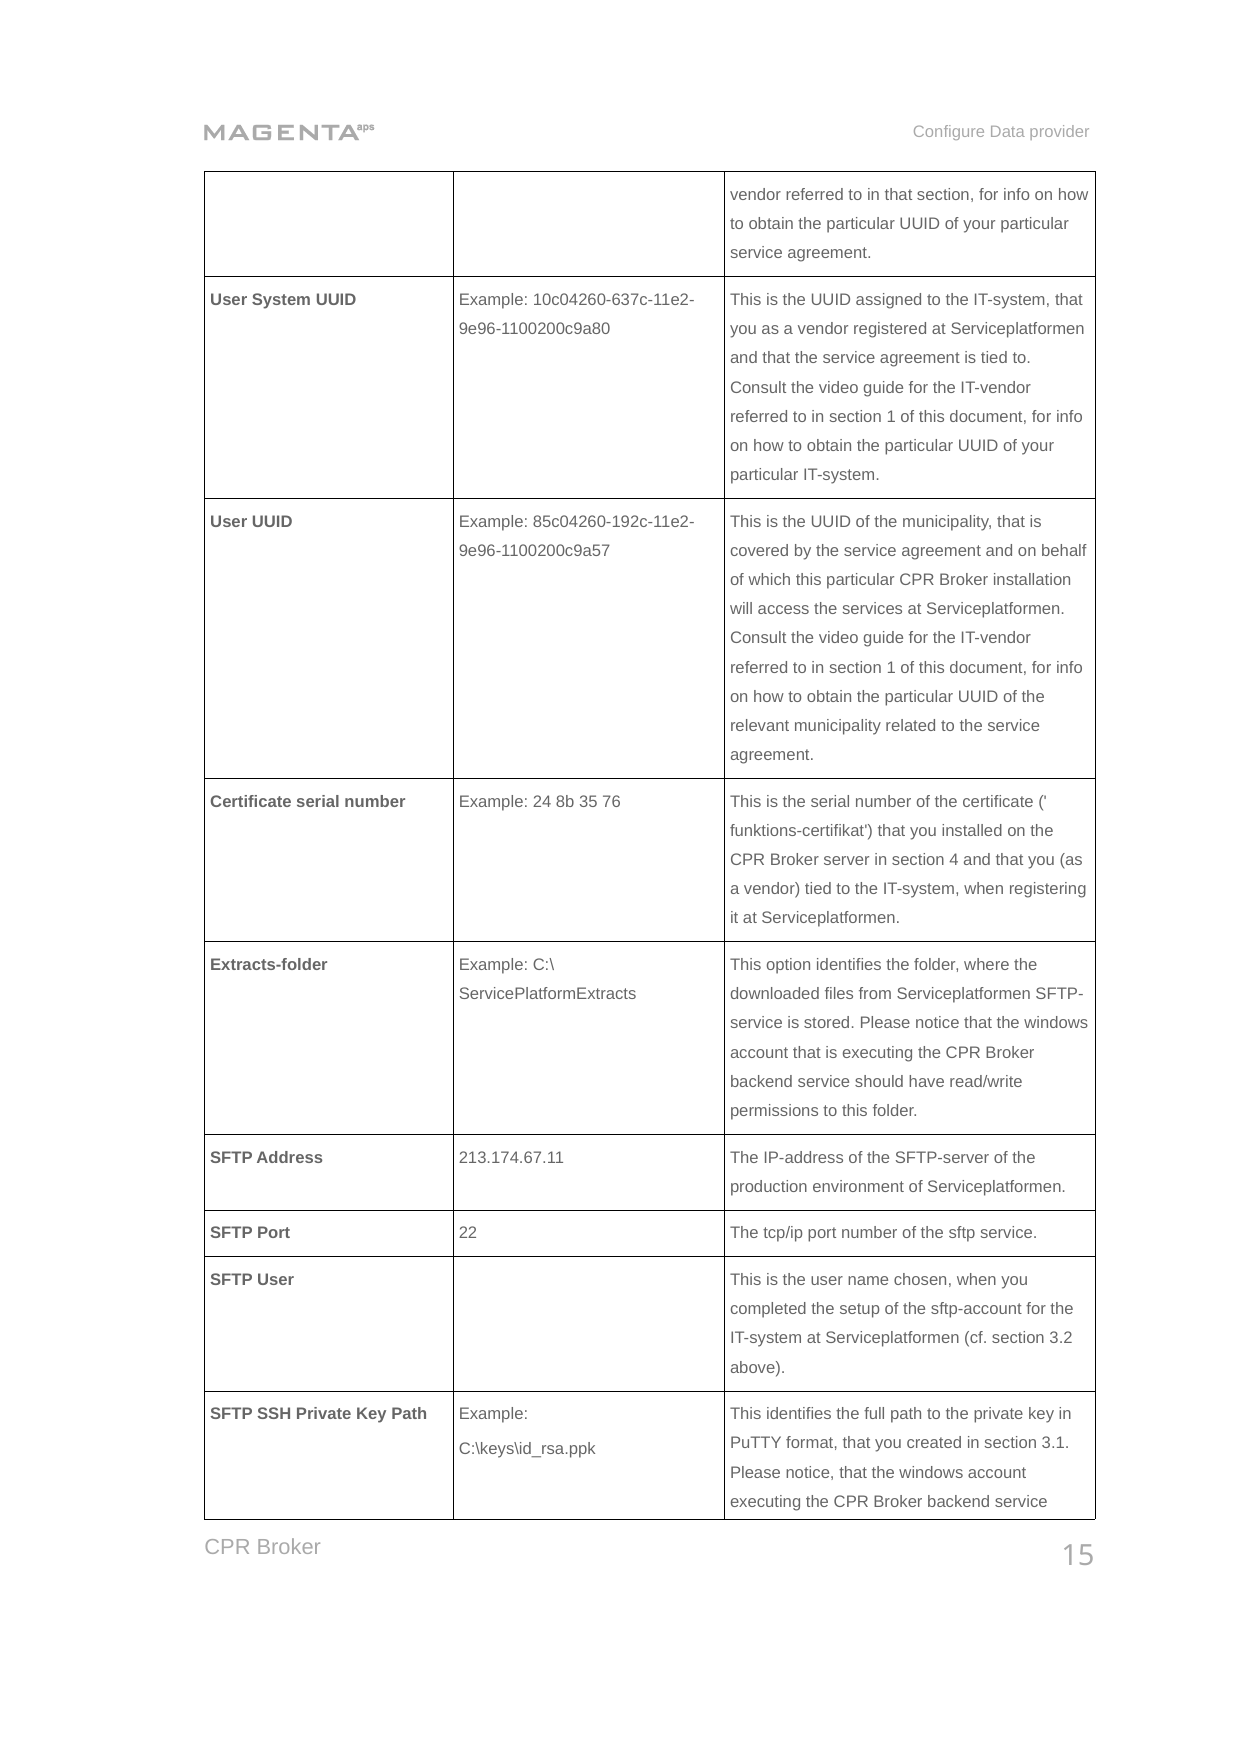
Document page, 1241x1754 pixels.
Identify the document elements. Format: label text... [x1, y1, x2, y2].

table_cell SFTP User [205, 1257, 453, 1391]
table_cell This is the user name chosen, when you completed the setup of the sftp-account for the IT-system at Serviceplatformen (cf. section 3.2 above). [725, 1257, 1095, 1391]
table_cell User System UUID [205, 277, 453, 498]
table_cell This is the UUID assigned to the IT-system, that you as a vendor registered at Serviceplatformen and that the service agreement is tied to. Consult the video guide for the IT-vendor referred to in section 1 of this document, for info on how to obtain the particular UUID of your particular IT-system. [725, 277, 1095, 498]
table_cell SFTP Port [205, 1211, 453, 1256]
table_cell Example: C:\keys\id_rsa.ppk [454, 1392, 724, 1519]
table_cell [205, 172, 453, 276]
table_cell Example: 24 8b 35 76 [454, 779, 724, 941]
table_cell Example: 85c04260-192c-11e2-9e96-1100200c9a57 [454, 499, 724, 778]
table_cell vendor referred to in that section, for info on how to obtain the particular UUID of your particular service agreement. [725, 172, 1095, 276]
table_cell [454, 172, 724, 276]
table_cell The IP-address of the SFTP-server of the production environment of Serviceplatformen. [725, 1135, 1095, 1210]
table_cell SFTP Address [205, 1135, 453, 1210]
table_cell The tcp/ip port number of the sftp service. [725, 1211, 1095, 1256]
table_cell This identifies the full path to the private key in PuTTY format, that you created in section 3.1. Please notice, that the windows account executing the CPR Broker backend service [725, 1392, 1095, 1519]
table_cell User UUID [205, 499, 453, 778]
table_cell This is the UUID of the municipality, that is covered by the service agreement and on behalf of which this particular CPR Broker installation will access the services at Serviceplatformen. Consult the video guide for the IT-vendor referred to in section 1 of this document, for info on how to obtain the particular UUID of the relevant municipality related to the service agreement. [725, 499, 1095, 778]
table_cell This option identifies the folder, where the downloaded files from Serviceplatformen SFTP-service is stored. Please notice that the windows account that is executing the CPR Broker backend service should have read/write permissions to this folder. [725, 942, 1095, 1134]
table_cell 22 [454, 1211, 724, 1256]
table_cell [454, 1257, 724, 1391]
table_cell 213.174.67.11 [454, 1135, 724, 1210]
table_cell SFTP SSH Private Key Path [205, 1392, 453, 1519]
table_cell This is the serial number of the certificate (' funktions-certifikat') that you installed on the CPR Broker server in section 4 and that you (as a vendor) tied to the IT-system, when registering it at Serviceplatformen. [725, 779, 1095, 941]
table_cell Extracts-folder [205, 942, 453, 1134]
table_cell Certificate serial number [205, 779, 453, 941]
table_cell Example: 10c04260-637c-11e2-9e96-1100200c9a80 [454, 277, 724, 498]
table_cell Example: C:\ServicePlatformExtracts [454, 942, 724, 1134]
